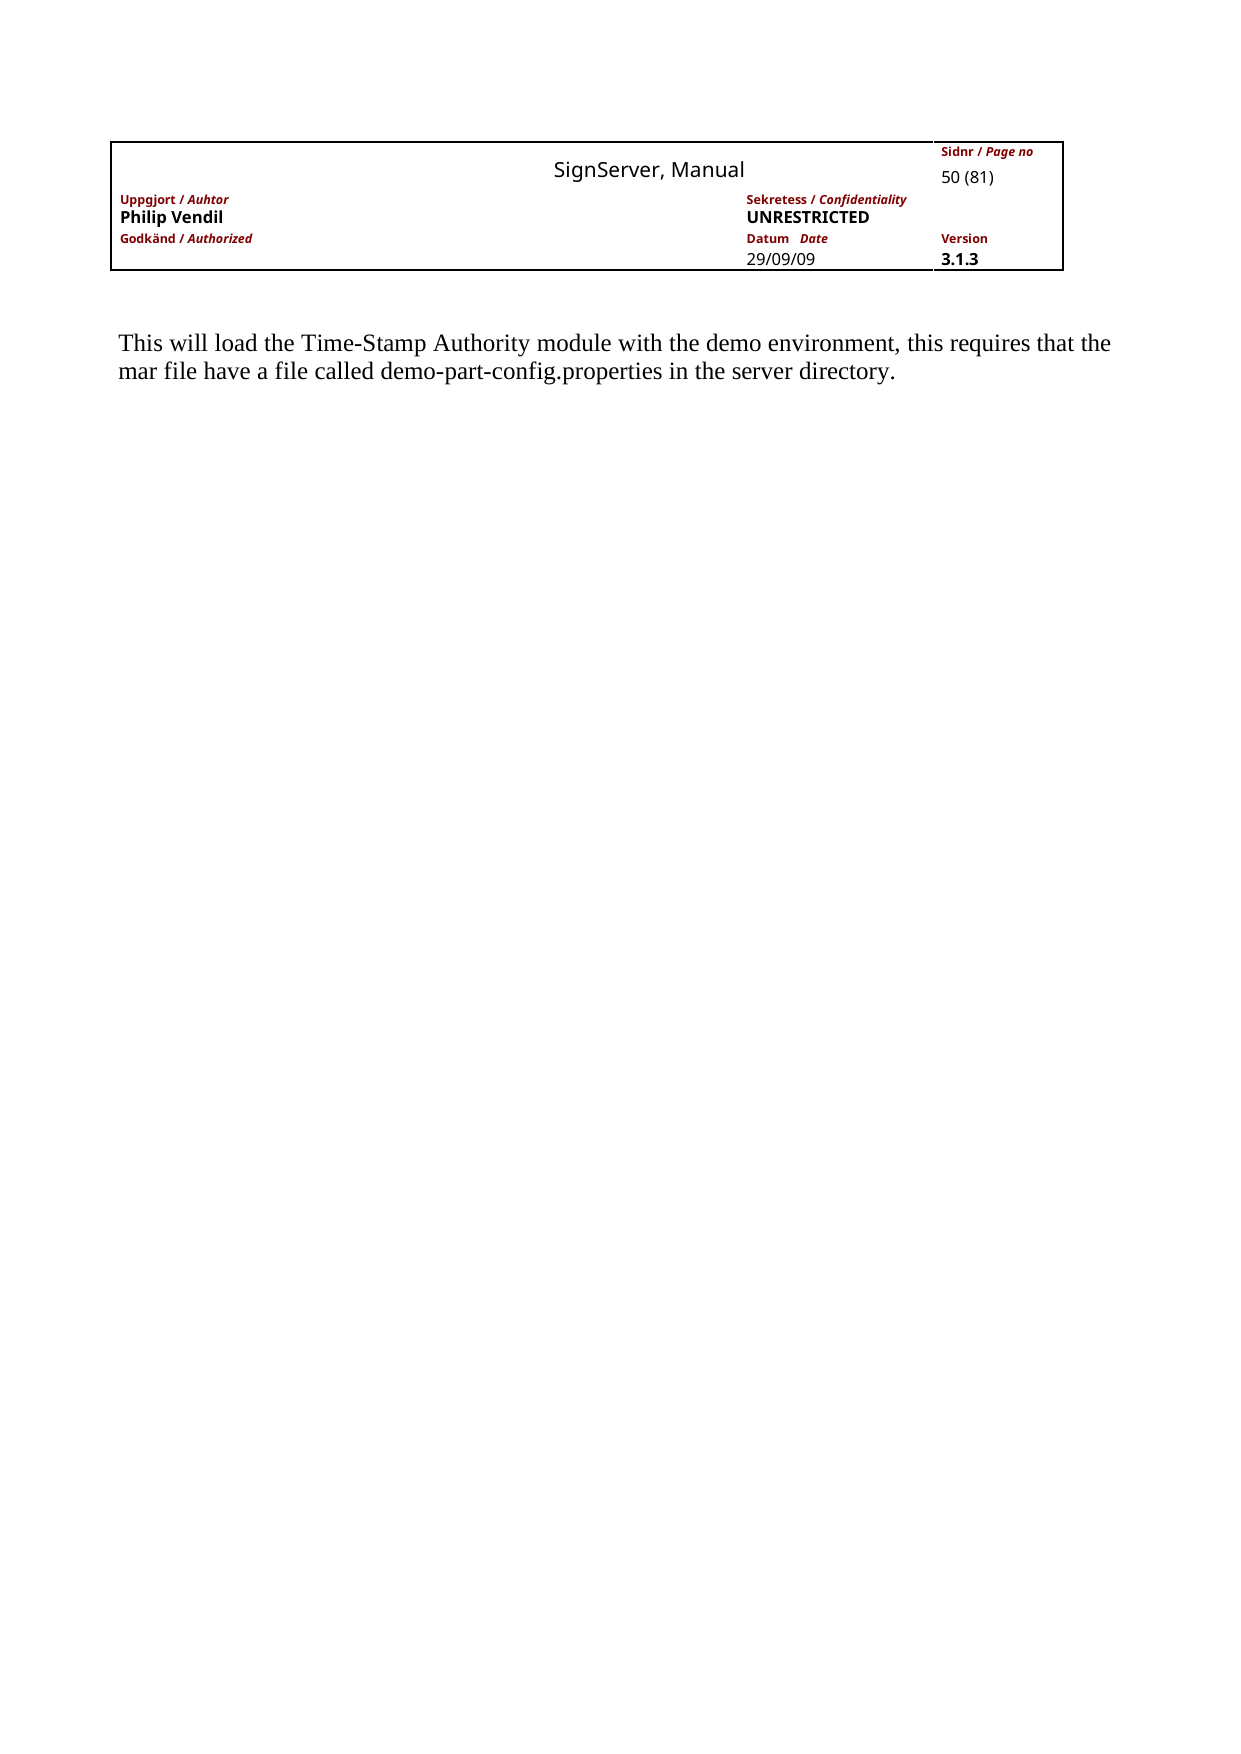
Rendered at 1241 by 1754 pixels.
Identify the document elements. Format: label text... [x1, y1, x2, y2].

text This will load the Time-Stamp Authority module with the demo environment, this requires that the mar file have a file called demo-part-config.properties in the server directory. [118, 329, 1122, 385]
